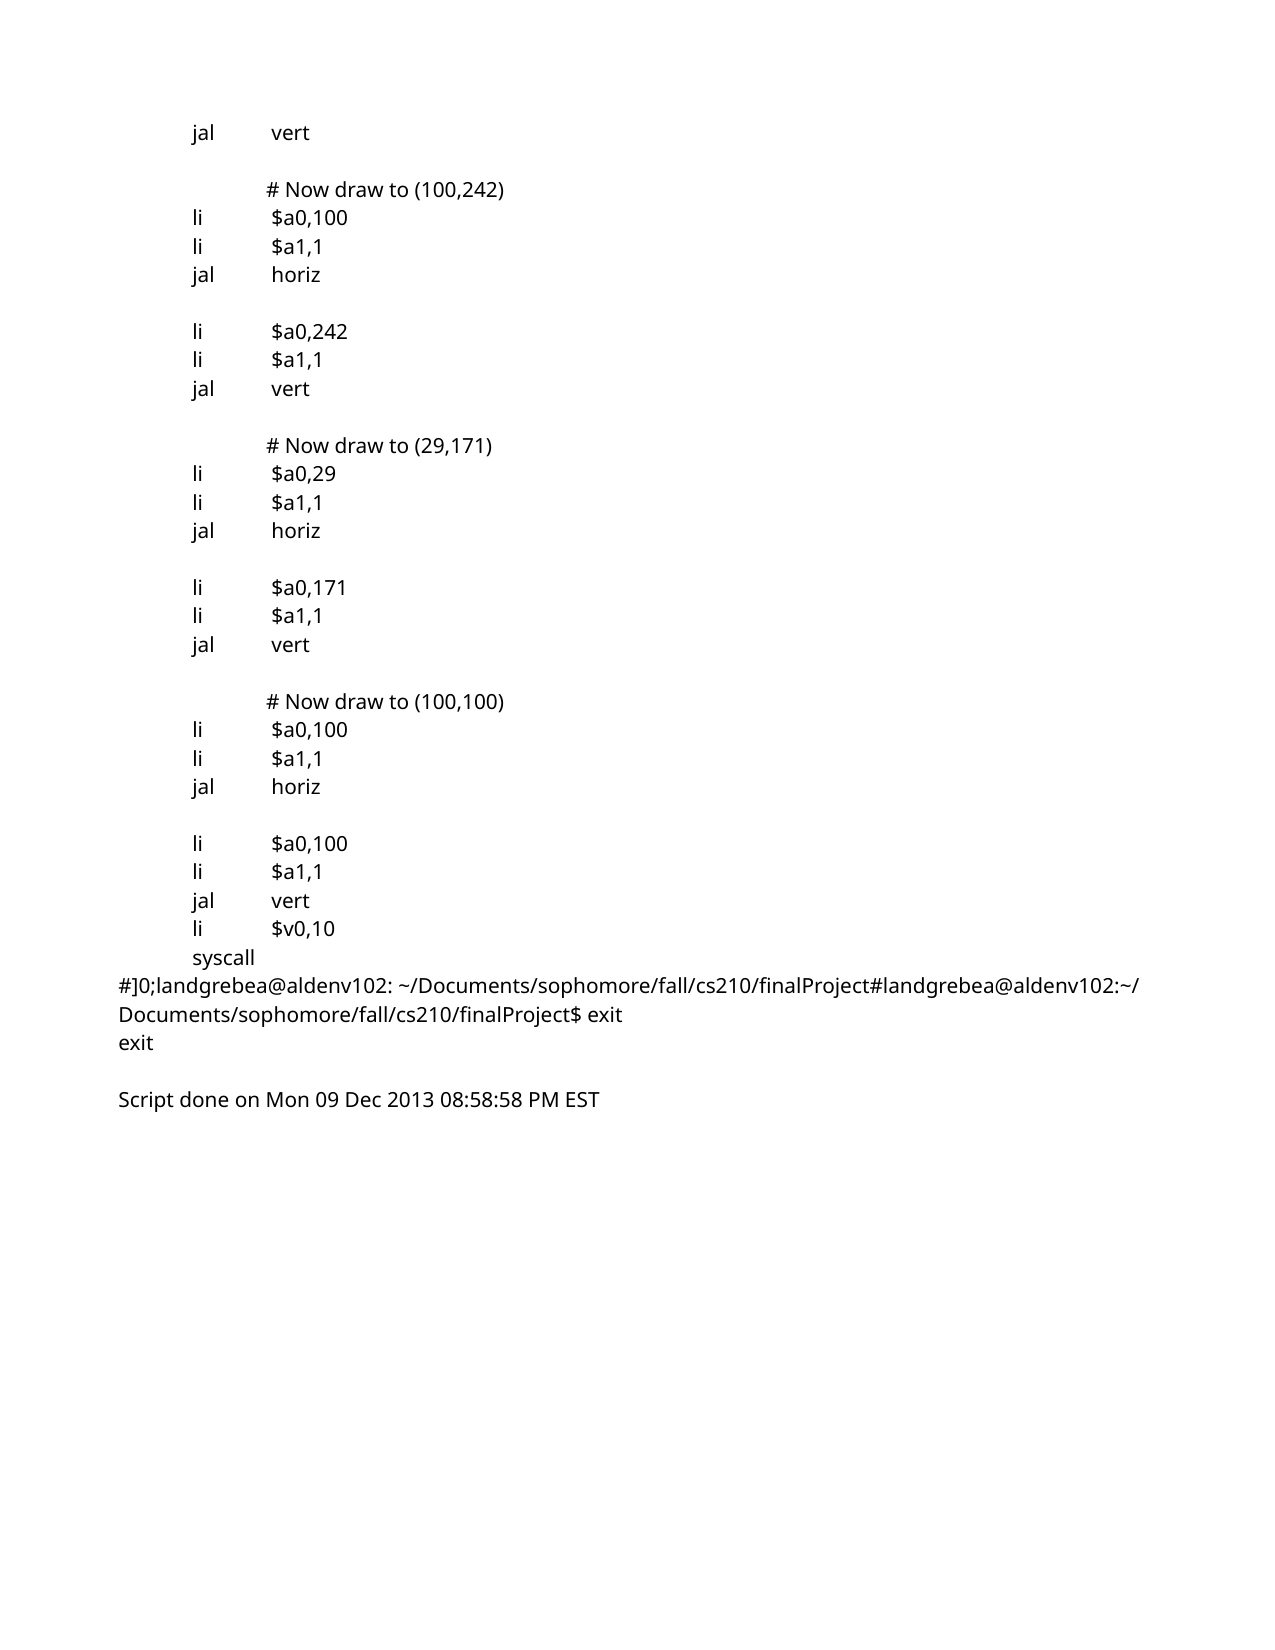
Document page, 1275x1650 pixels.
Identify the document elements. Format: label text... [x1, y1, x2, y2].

text li $a1,1 [118, 488, 1157, 516]
text li $v0,10 [118, 914, 1157, 943]
text jal vert [118, 118, 1157, 147]
text jal horiz [118, 260, 1157, 289]
text # Now draw to (100,100) [118, 687, 1157, 715]
text # Now draw to (100,242) [118, 175, 1157, 203]
text li $a1,1 [118, 346, 1157, 374]
text #]0;landgrebea@aldenv102: ~/Documents/sophomore/fall/cs210/finalProject#landgrebea@aldenv102:~/Documents/sophomore/fall/cs210/finalProject$ exit [118, 971, 1157, 1028]
text li $a1,1 [118, 602, 1157, 630]
text Script done on Mon 09 Dec 2013 08:58:58 PM EST [118, 1057, 1157, 1142]
text jal vert [118, 886, 1157, 914]
text exit [118, 1028, 1157, 1057]
text li $a0,171 [118, 573, 1157, 602]
text li $a0,100 [118, 203, 1157, 232]
text li $a0,29 [118, 459, 1157, 488]
text jal vert [118, 374, 1157, 402]
text # Now draw to (29,171) [118, 431, 1157, 459]
text jal vert [118, 630, 1157, 658]
text jal horiz [118, 516, 1157, 545]
text li $a1,1 [118, 232, 1157, 260]
text li $a0,100 [118, 829, 1157, 857]
text jal horiz [118, 772, 1157, 801]
text li $a1,1 [118, 857, 1157, 886]
text li $a0,242 [118, 317, 1157, 346]
text li $a1,1 [118, 744, 1157, 772]
text syscall [118, 943, 1157, 971]
text li $a0,100 [118, 715, 1157, 744]
